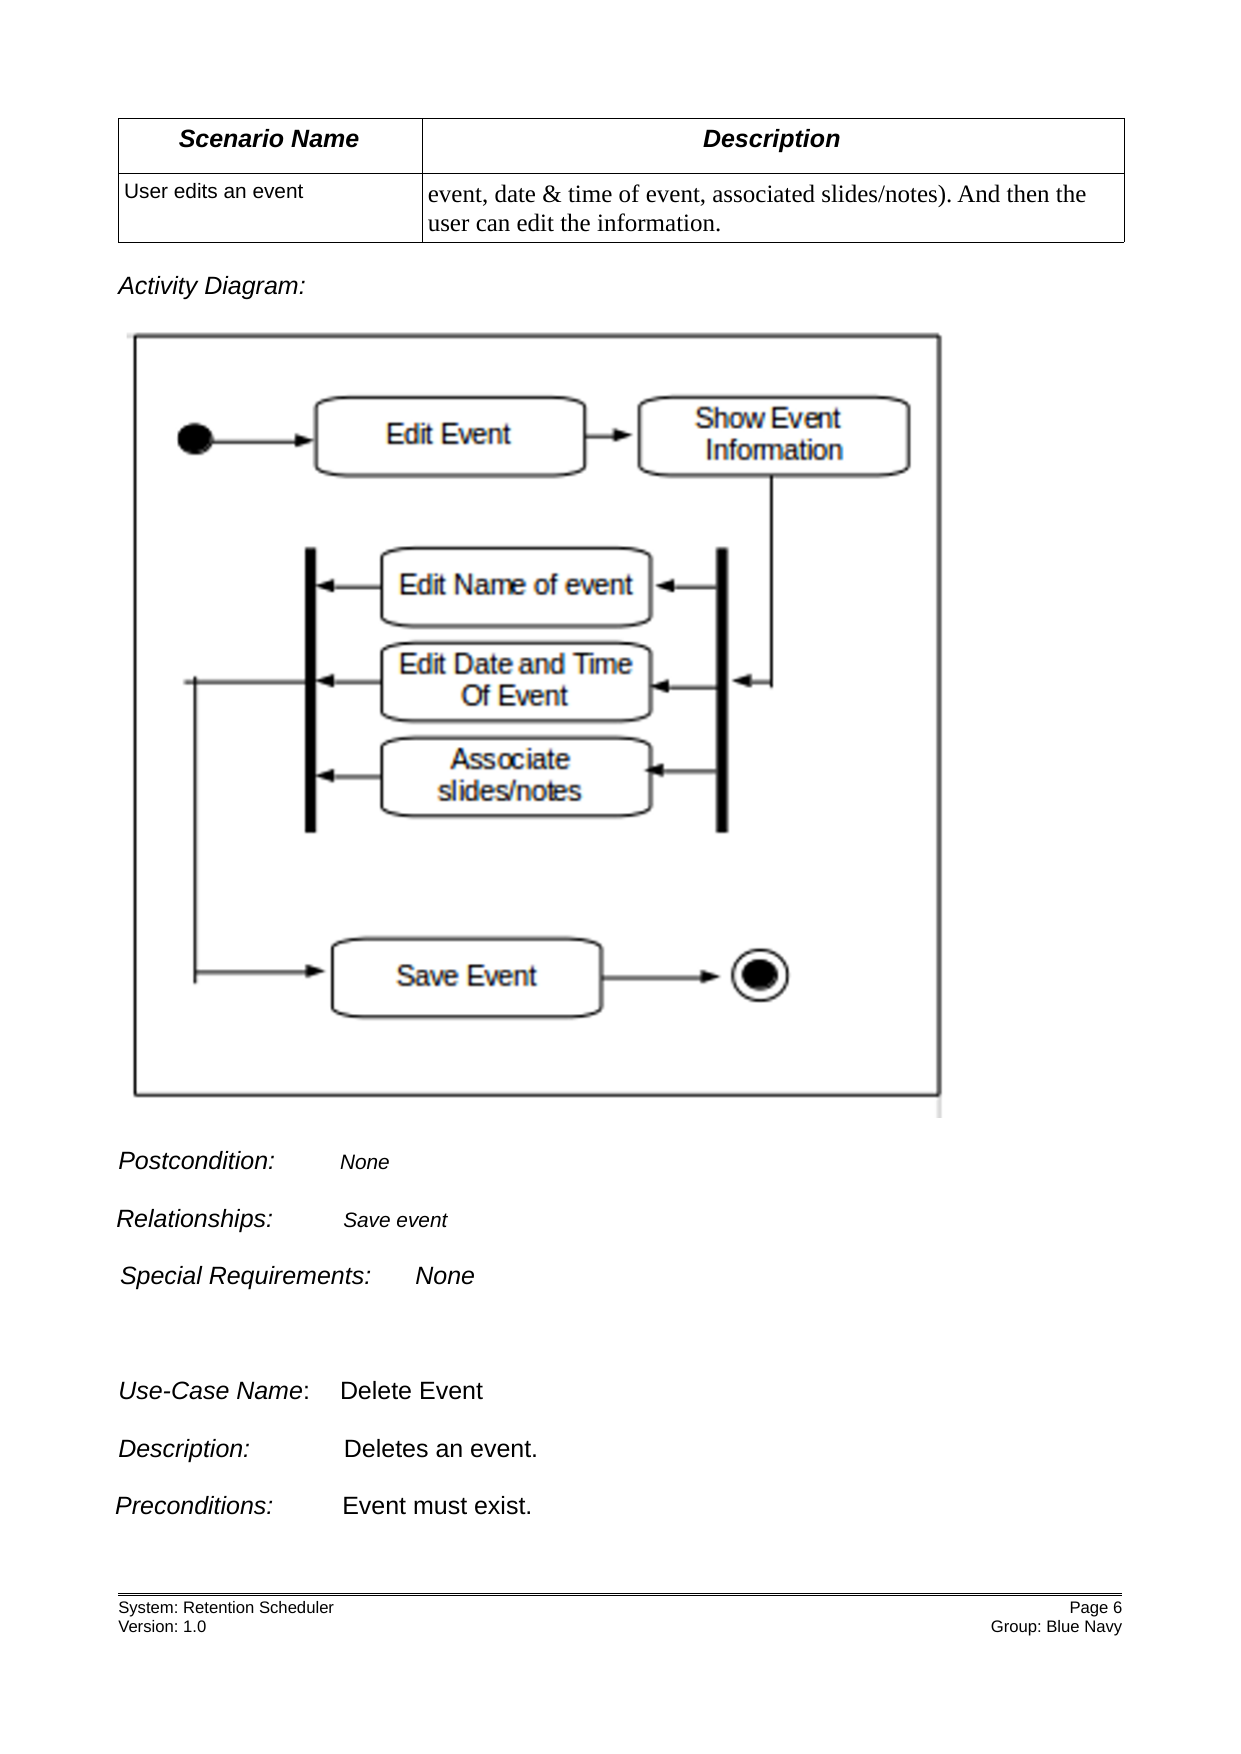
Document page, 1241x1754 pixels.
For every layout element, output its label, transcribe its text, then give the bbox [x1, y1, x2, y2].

table_cell User edits an event [119, 174, 422, 242]
table_header Description [423, 119, 1124, 173]
text Preconditions: Event must exist. [115, 1491, 1122, 1520]
text Use-Case Name: Delete Event [118, 1376, 1122, 1405]
text Activity Diagram: [118, 271, 1122, 300]
text Relationships: Save event [116, 1203, 1122, 1232]
table_header Scenario Name [119, 119, 422, 173]
text Special Requirements: None [120, 1261, 1122, 1290]
table_cell event, date & time of event, associated slides/notes). And then the user can edit the information. [423, 174, 1124, 242]
picture [126, 325, 952, 1118]
text Postcondition: None [118, 1146, 1122, 1175]
text Description: Deletes an event. [118, 1433, 1122, 1462]
